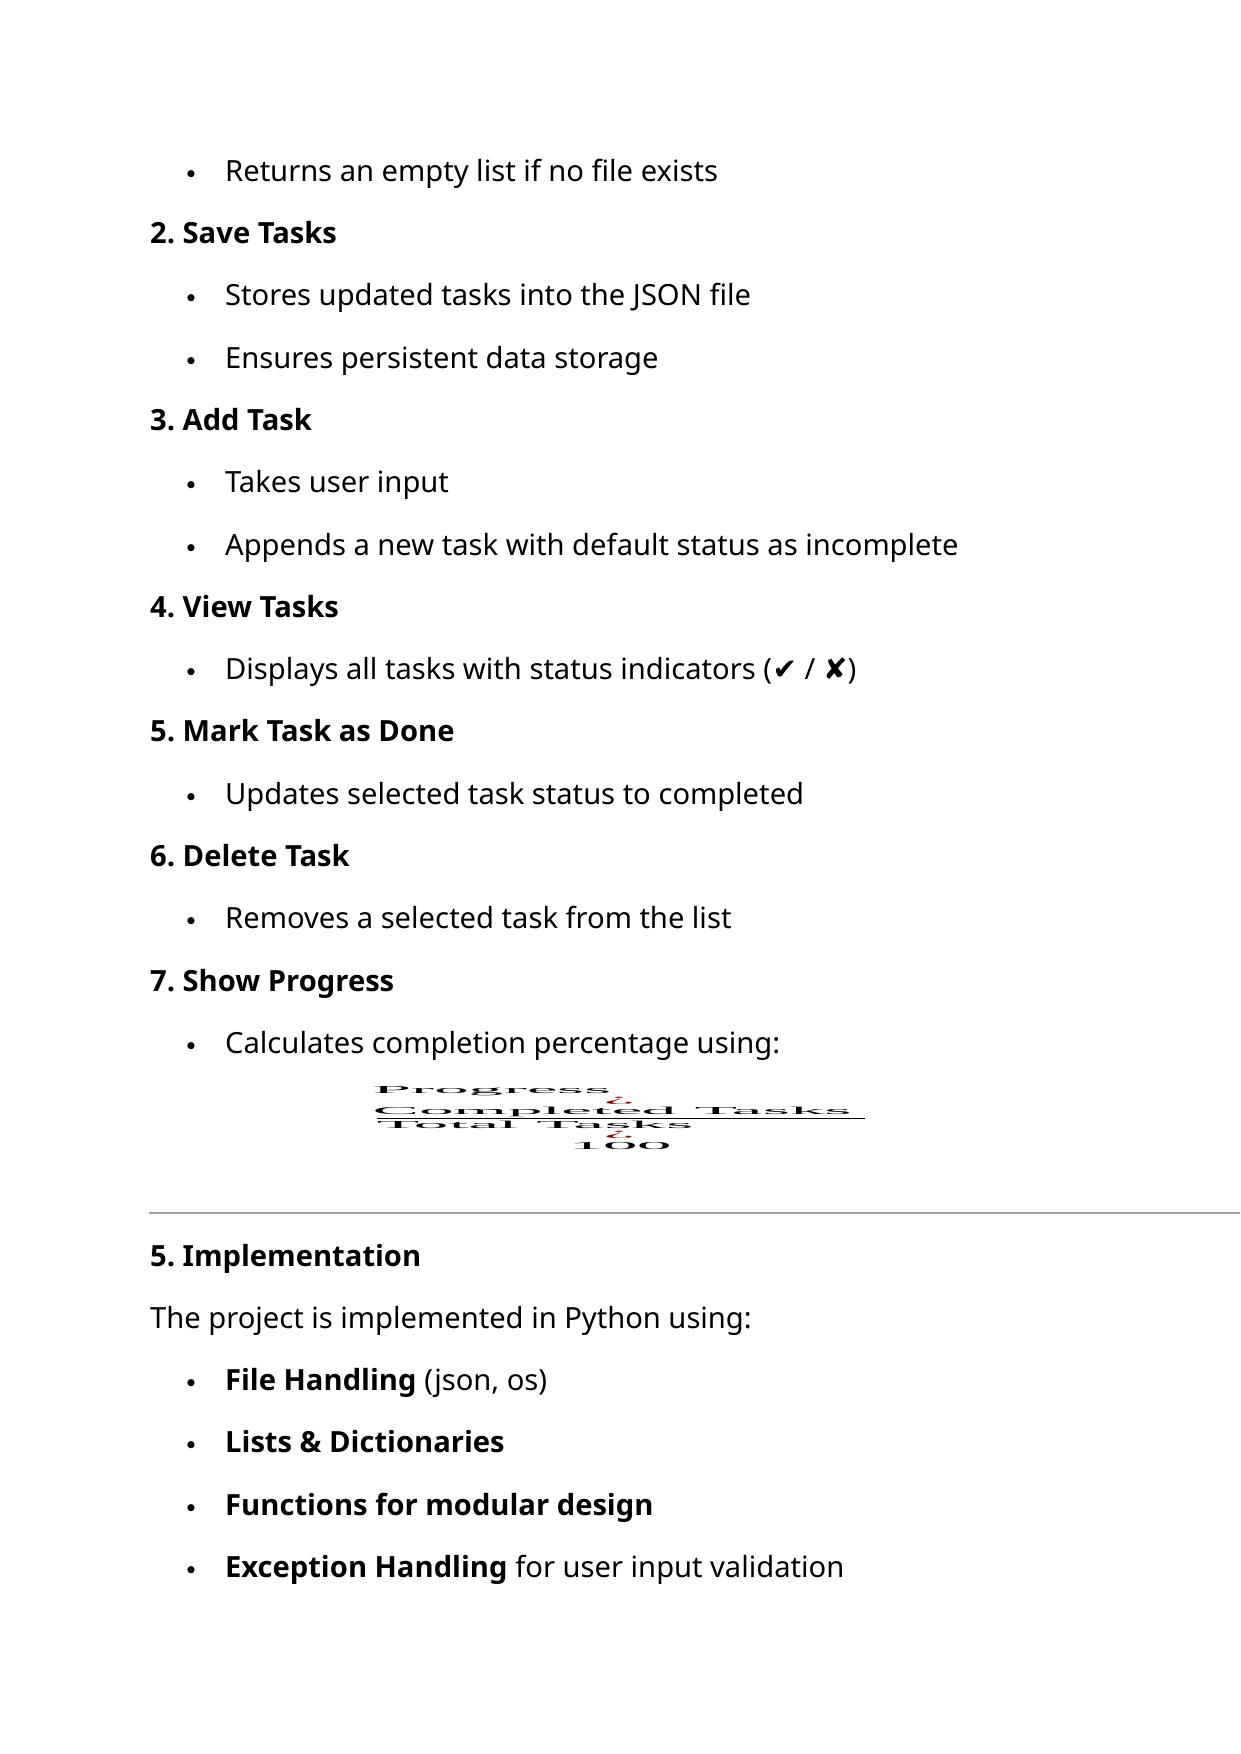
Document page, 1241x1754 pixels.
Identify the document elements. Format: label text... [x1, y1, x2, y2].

list Returns an empty list if no file exists [187, 150, 1090, 190]
list Lists & Dictionaries [187, 1422, 1090, 1461]
text 4. View Tasks [150, 586, 1090, 626]
text 3. Add Task [150, 399, 1090, 439]
list Takes user input [187, 461, 1090, 501]
text 5. Mark Task as Done [150, 711, 1090, 750]
list Updates selected task status to completed [187, 773, 1090, 813]
list Functions for modular design [187, 1484, 1090, 1524]
text 7. Show Progress [150, 960, 1090, 999]
list Stores updated tasks into the JSON file [187, 274, 1090, 314]
list Ensures persistent data storage [187, 337, 1090, 377]
text 5. Implementation [150, 1235, 1090, 1274]
text The project is implemented in Python using: [150, 1297, 1090, 1337]
list Removes a selected task from the list [187, 897, 1090, 937]
list Displays all tasks with status indicators (✔ / ✘) [187, 648, 1090, 688]
text 2. Save Tasks [150, 212, 1090, 252]
list Appends a new task with default status as incomplete [187, 524, 1090, 563]
list Calculates completion percentage using: [187, 1022, 1090, 1062]
text 6. Delete Task [150, 835, 1090, 875]
list Exception Handling for user input validation [187, 1546, 1090, 1586]
list File Handling (json, os) [187, 1359, 1090, 1399]
